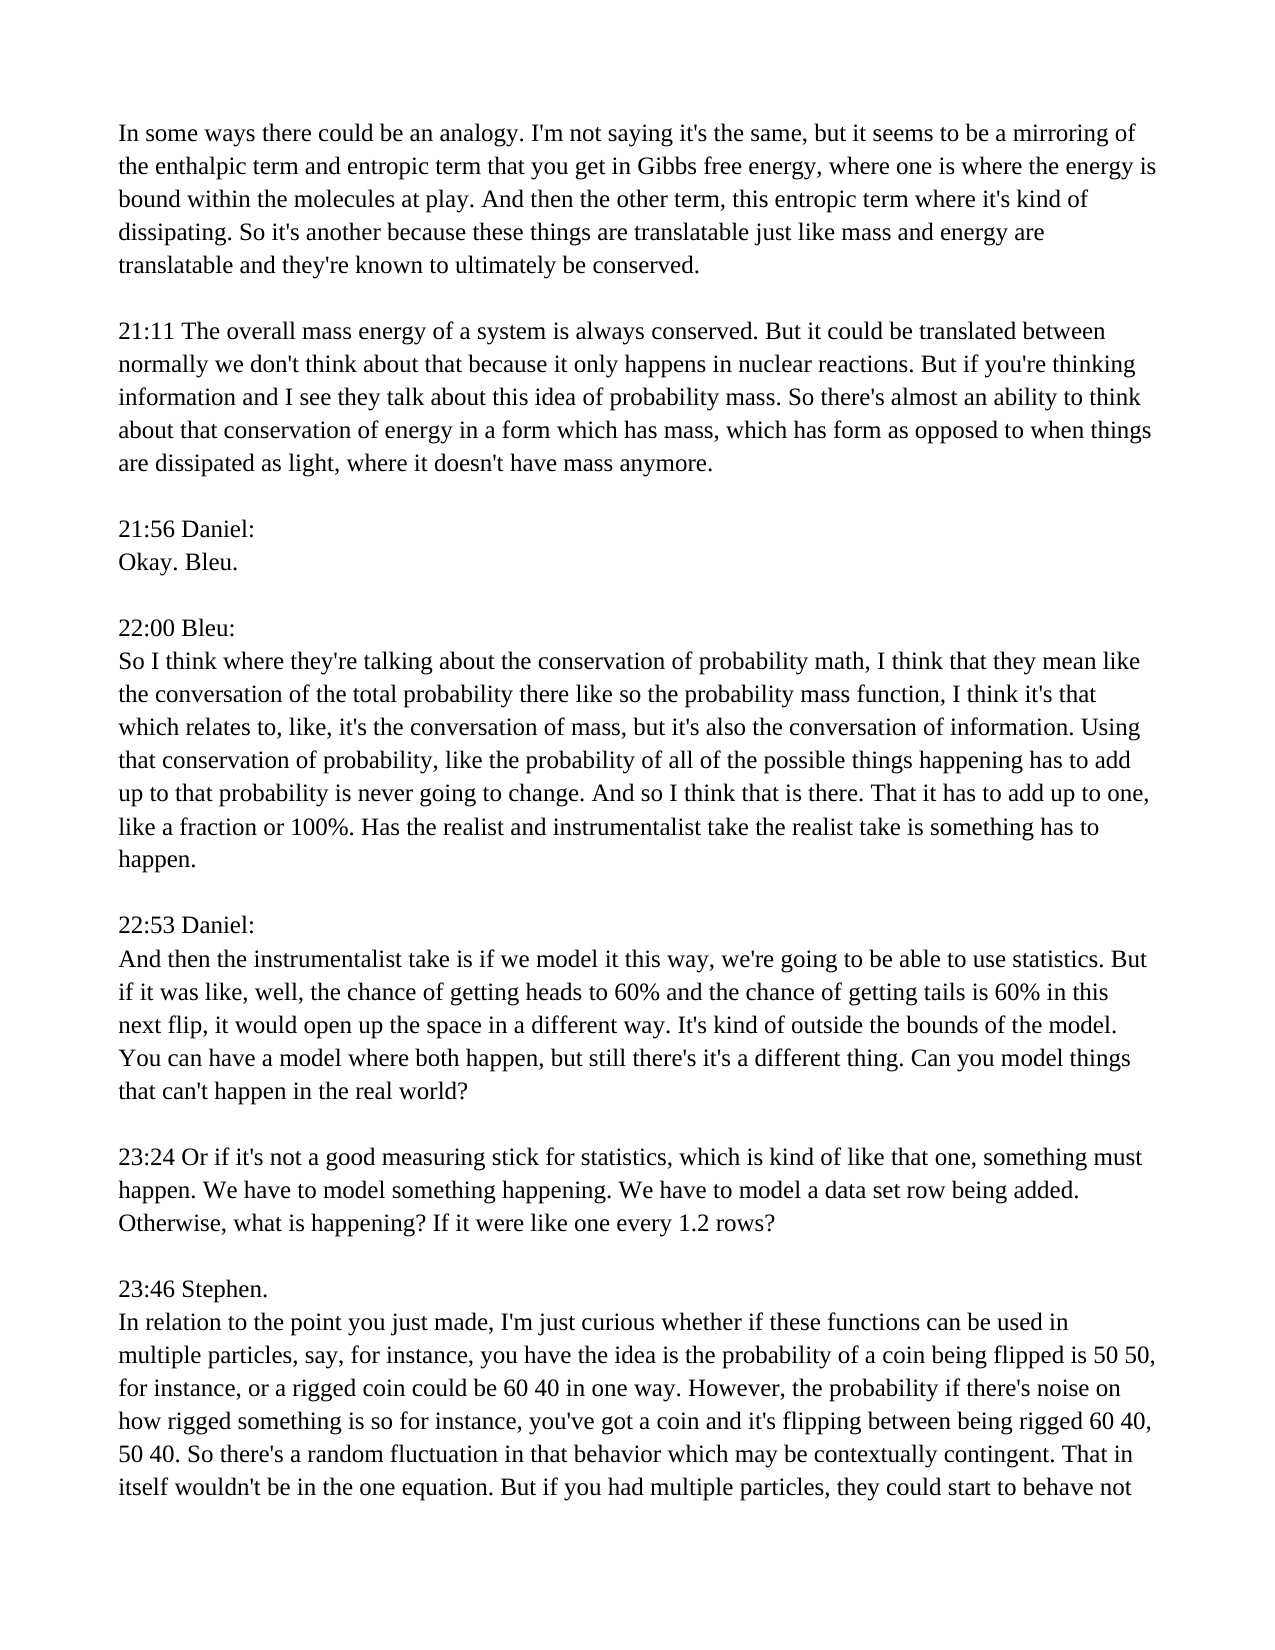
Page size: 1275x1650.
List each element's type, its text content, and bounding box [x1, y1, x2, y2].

text In some ways there could be an analogy. I'm not saying it's the same, but it seems to be a mirroring of the enthalpic term and entropic term that you get in Gibbs free energy, where one is where the energy is bound within the molecules at play. And then the other term, this entropic term where it's kind of dissipating. So it's another because these things are translatable just like mass and energy are translatable and they're known to ultimately be conserved. 21:11 The overall mass energy of a system is always conserved. But it could be translated between normally we don't think about that because it only happens in nuclear reactions. But if you're thinking information and I see they talk about this idea of probability mass. So there's almost an ability to think about that conservation of energy in a form which has mass, which has form as opposed to when things are dissipated as light, where it doesn't have mass anymore. 21:56 Daniel: Okay. Bleu. 22:00 Bleu: So I think where they're talking about the conservation of probability math, I think that they mean like the conversation of the total probability there like so the probability mass function, I think it's that which relates to, like, it's the conversation of mass, but it's also the conversation of information. Using that conservation of probability, like the probability of all of the possible things happening has to add up to that probability is never going to change. And so I think that is there. That it has to add up to one, like a fraction or 100%. Has the realist and instrumentalist take the realist take is something has to happen. 22:53 Daniel: And then the instrumentalist take is if we model it this way, we're going to be able to use statistics. But if it was like, well, the chance of getting heads to 60% and the chance of getting tails is 60% in this next flip, it would open up the space in a different way. It's kind of outside the bounds of the model. You can have a model where both happen, but still there's it's a different thing. Can you model things that can't happen in the real world? 23:24 Or if it's not a good measuring stick for statistics, which is kind of like that one, something must happen. We have to model something happening. We have to model a data set row being added. Otherwise, what is happening? If it were like one every 1.2 rows? 23:46 Stephen. In relation to the point you just made, I'm just curious whether if these functions can be used in multiple particles, say, for instance, you have the idea is the probability of a coin being flipped is 50 50, for instance, or a rigged coin could be 60 40 in one way. However, the probability if there's noise on how rigged something is so for instance, you've got a coin and it's flipping between being rigged 60 40, 50 40. So there's a random fluctuation in that behavior which may be contextually contingent. That in itself wouldn't be in the one equation. But if you had multiple particles, they could start to behave not [118, 118, 1157, 1501]
